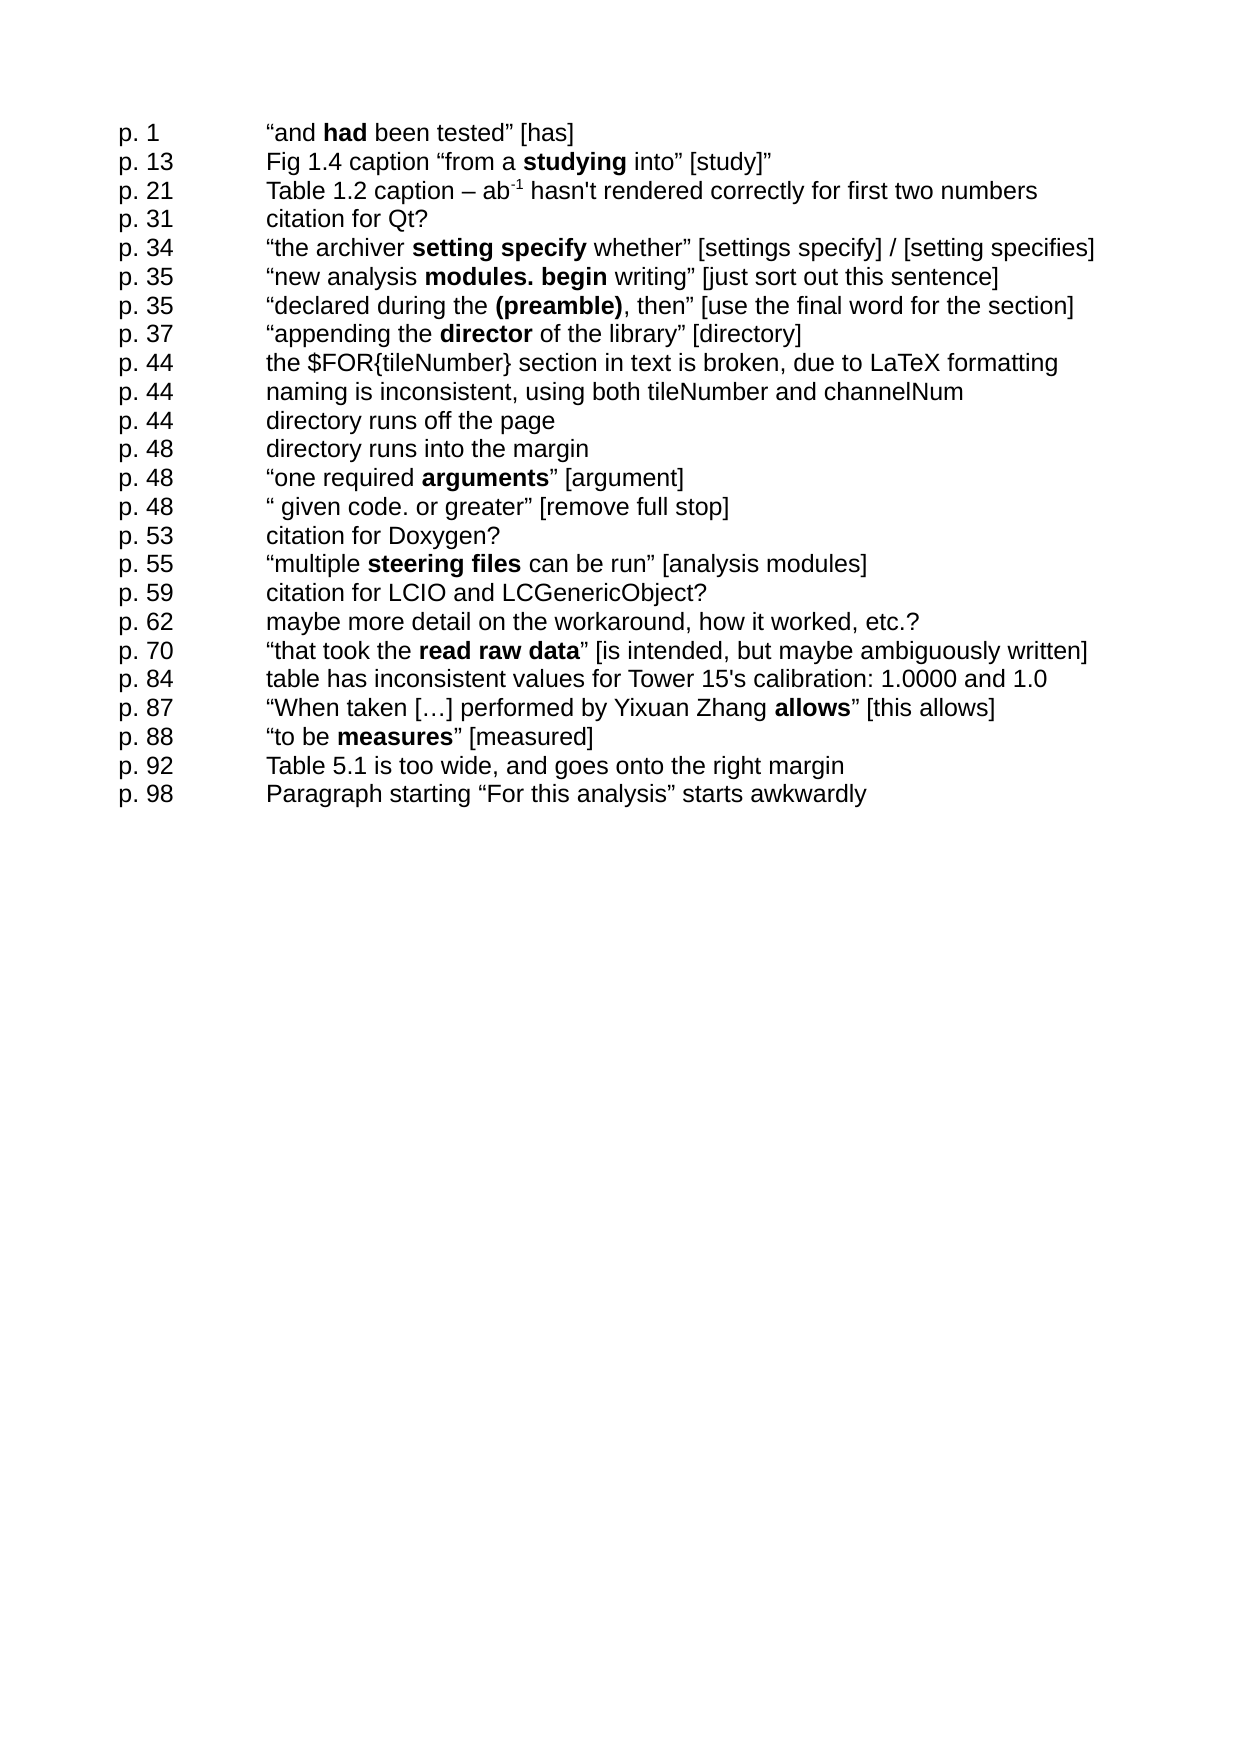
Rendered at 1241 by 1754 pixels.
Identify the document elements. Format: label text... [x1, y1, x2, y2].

text p. 59 citation for LCIO and LCGenericObject? [118, 578, 1122, 607]
text p. 21 Table 1.2 caption – ab-1 hasn't rendered correctly for first two numbers [118, 176, 1122, 204]
text p. 1 “and had been tested” [has] [118, 118, 1122, 147]
text p. 62 maybe more detail on the workaround, how it worked, etc.? [118, 607, 1122, 636]
text p. 55 “multiple steering files can be run” [analysis modules] [118, 549, 1122, 578]
text p. 48 “ given code. or greater” [remove full stop] [118, 492, 1122, 521]
text p. 87 “When taken […] performed by Yixuan Zhang allows” [this allows] [118, 693, 1122, 722]
text p. 44 directory runs off the page [118, 406, 1122, 434]
text p. 70 “that took the read raw data” [is intended, but maybe ambiguously written] [118, 636, 1122, 664]
text p. 92 Table 5.1 is too wide, and goes onto the right margin [118, 751, 1122, 779]
text p. 44 naming is inconsistent, using both tileNumber and channelNum [118, 377, 1122, 406]
text p. 88 “to be measures” [measured] [118, 722, 1122, 751]
text p. 37 “appending the director of the library” [directory] [118, 319, 1122, 348]
text p. 35 “declared during the (preamble), then” [use the final word for the section] [118, 291, 1122, 319]
text p. 84 table has inconsistent values for Tower 15's calibration: 1.0000 and 1.0 [118, 664, 1122, 693]
text p. 31 citation for Qt? [118, 204, 1122, 233]
text p. 48 “one required arguments” [argument] [118, 463, 1122, 492]
text p. 48 directory runs into the margin [118, 434, 1122, 463]
text p. 53 citation for Doxygen? [118, 521, 1122, 549]
text p. 44 the $FOR{tileNumber} section in text is broken, due to LaTeX formatting [118, 348, 1122, 377]
text p. 13 Fig 1.4 caption “from a studying into” [study]” [118, 147, 1122, 176]
text p. 34 “the archiver setting specify whether” [settings specify] / [setting specifies] [118, 233, 1122, 262]
text p. 35 “new analysis modules. begin writing” [just sort out this sentence] [118, 262, 1122, 291]
text p. 98 Paragraph starting “For this analysis” starts awkwardly [118, 779, 1122, 808]
